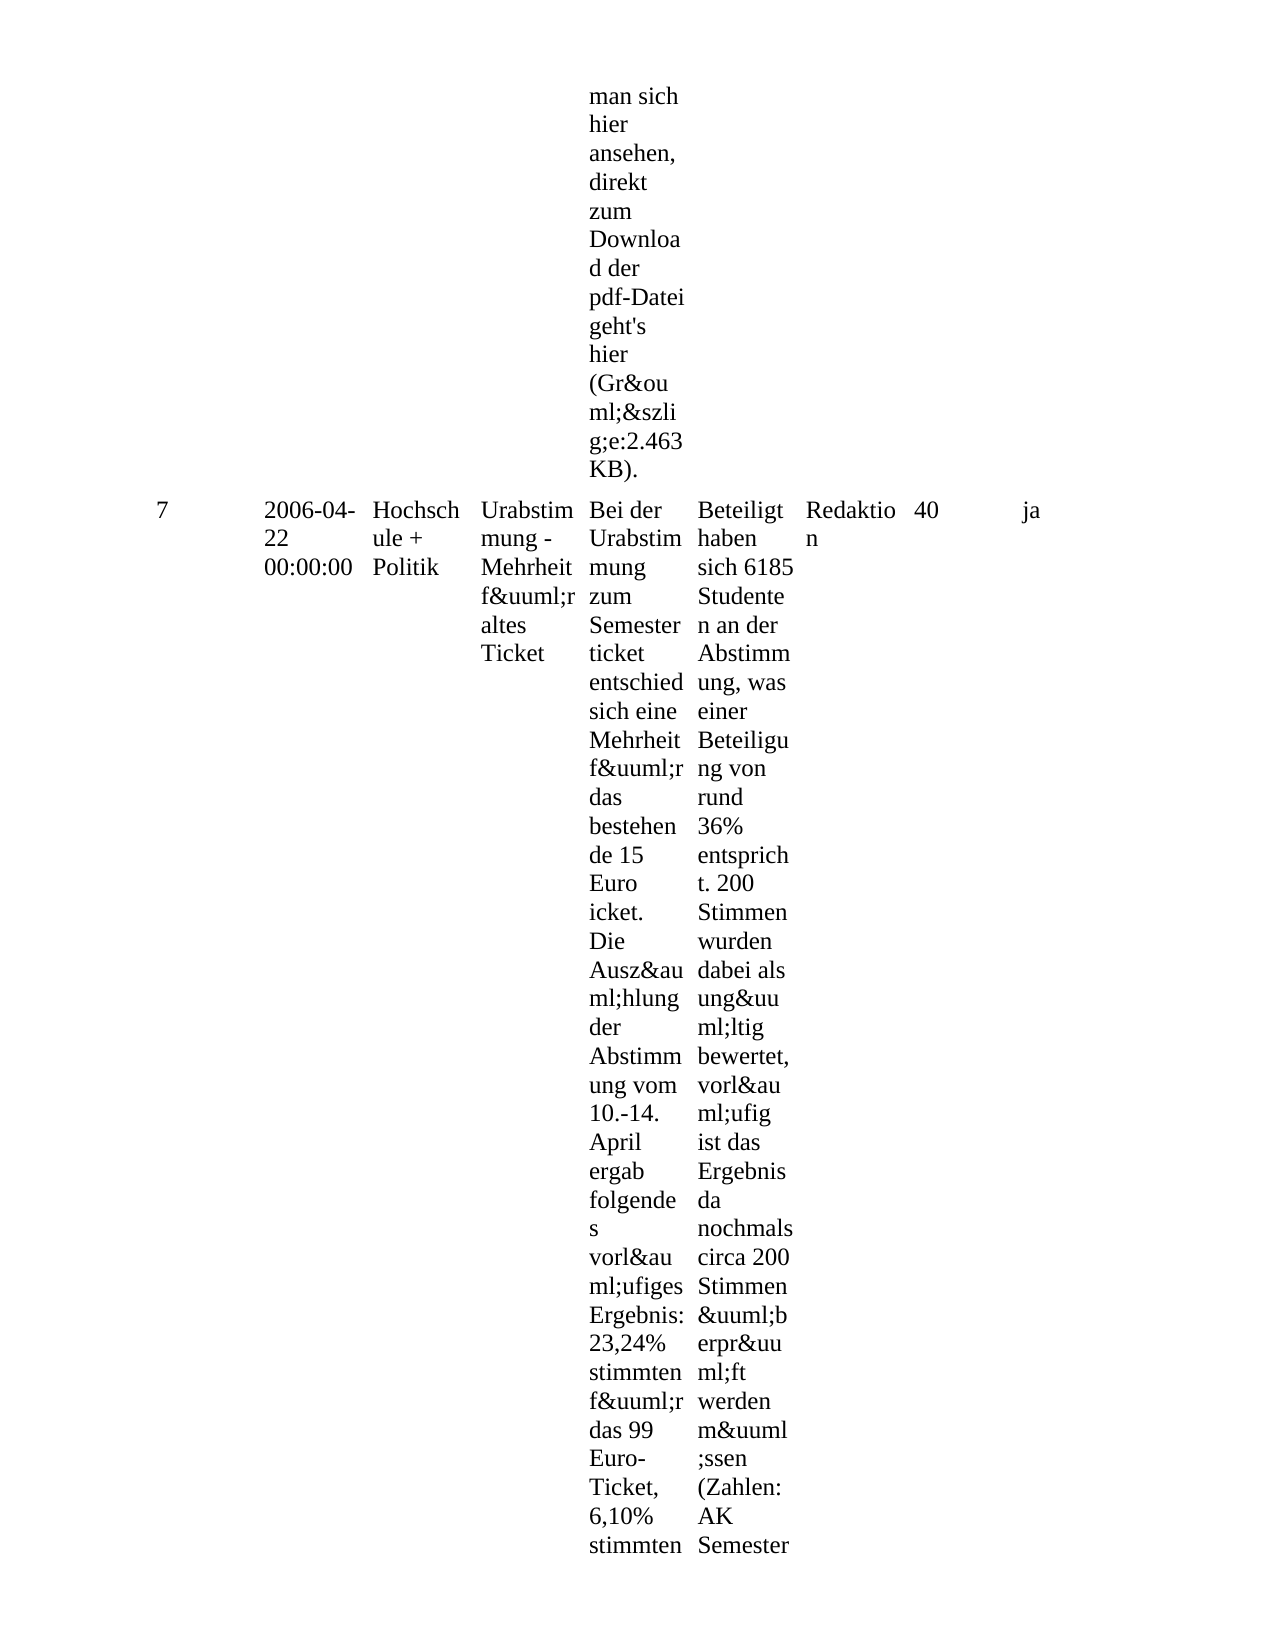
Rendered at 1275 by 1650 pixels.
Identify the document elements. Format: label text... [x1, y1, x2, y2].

table_cell [475, 75, 583, 489]
table_cell Hochschule + Politik [367, 489, 475, 1564]
table_cell Bei der Urabstimmung zum Semesterticket entschied sich eine Mehrheit f&uuml;r das bestehende 15 Euro icket. Die Ausz&auml;hlung der Abstimmung vom 10.-14. April ergab folgendes vorl&auml;ufiges Ergebnis:23,24% stimmten f&uuml;r das 99 Euro-Ticket, 6,10% stimmten [583, 489, 692, 1564]
table_cell [800, 75, 908, 489]
table_cell [150, 75, 258, 489]
table_cell [1017, 75, 1125, 489]
table_cell [258, 75, 367, 489]
table_cell man sich hier ansehen, direkt zum Download der pdf-Datei geht's hier (Gr&ouml;&szlig;e:2.463 KB). [583, 75, 692, 489]
table_cell Beteiligt haben sich 6185 Studenten an der Abstimmung, was einer Beteiligung von rund 36% entspricht. 200 Stimmen wurden dabei als ung&uuml;ltig bewertet, vorl&auml;ufig ist das Ergebnis da nochmals circa 200 Stimmen &uuml;berpr&uuml;ft werden m&uuml;ssen (Zahlen: AK Semester [692, 489, 800, 1564]
table_cell 2006-04-22 00:00:00 [258, 489, 367, 1564]
table_cell 7 [150, 489, 258, 1564]
table_cell Redaktion [800, 489, 908, 1564]
table_cell [908, 75, 1017, 489]
table_cell [367, 75, 475, 489]
table_cell 40 [908, 489, 1017, 1564]
table_cell Urabstimmung - Mehrheit f&uuml;r altes Ticket [475, 489, 583, 1564]
table_cell [692, 75, 800, 489]
table_cell ja [1017, 489, 1125, 1564]
